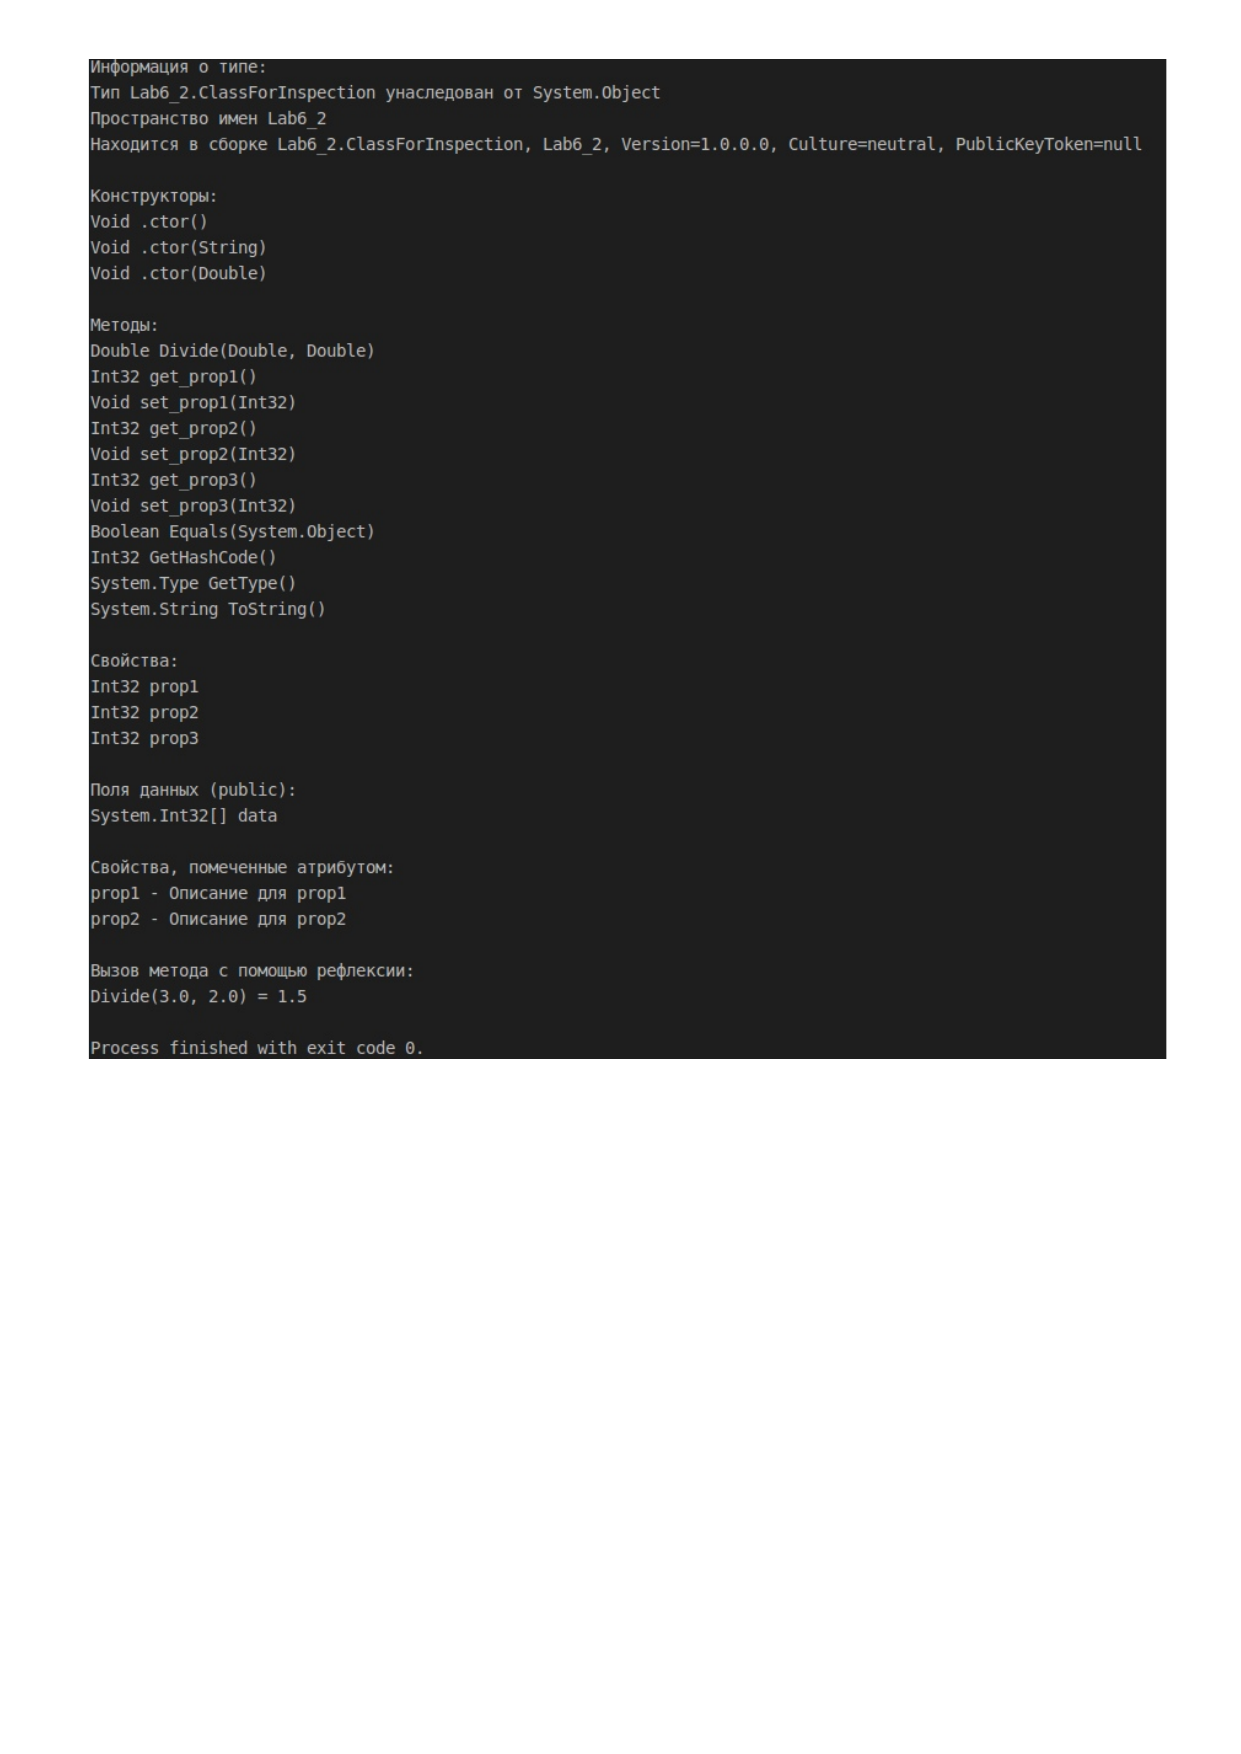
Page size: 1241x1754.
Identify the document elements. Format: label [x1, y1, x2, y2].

picture [88, 59, 1167, 1059]
